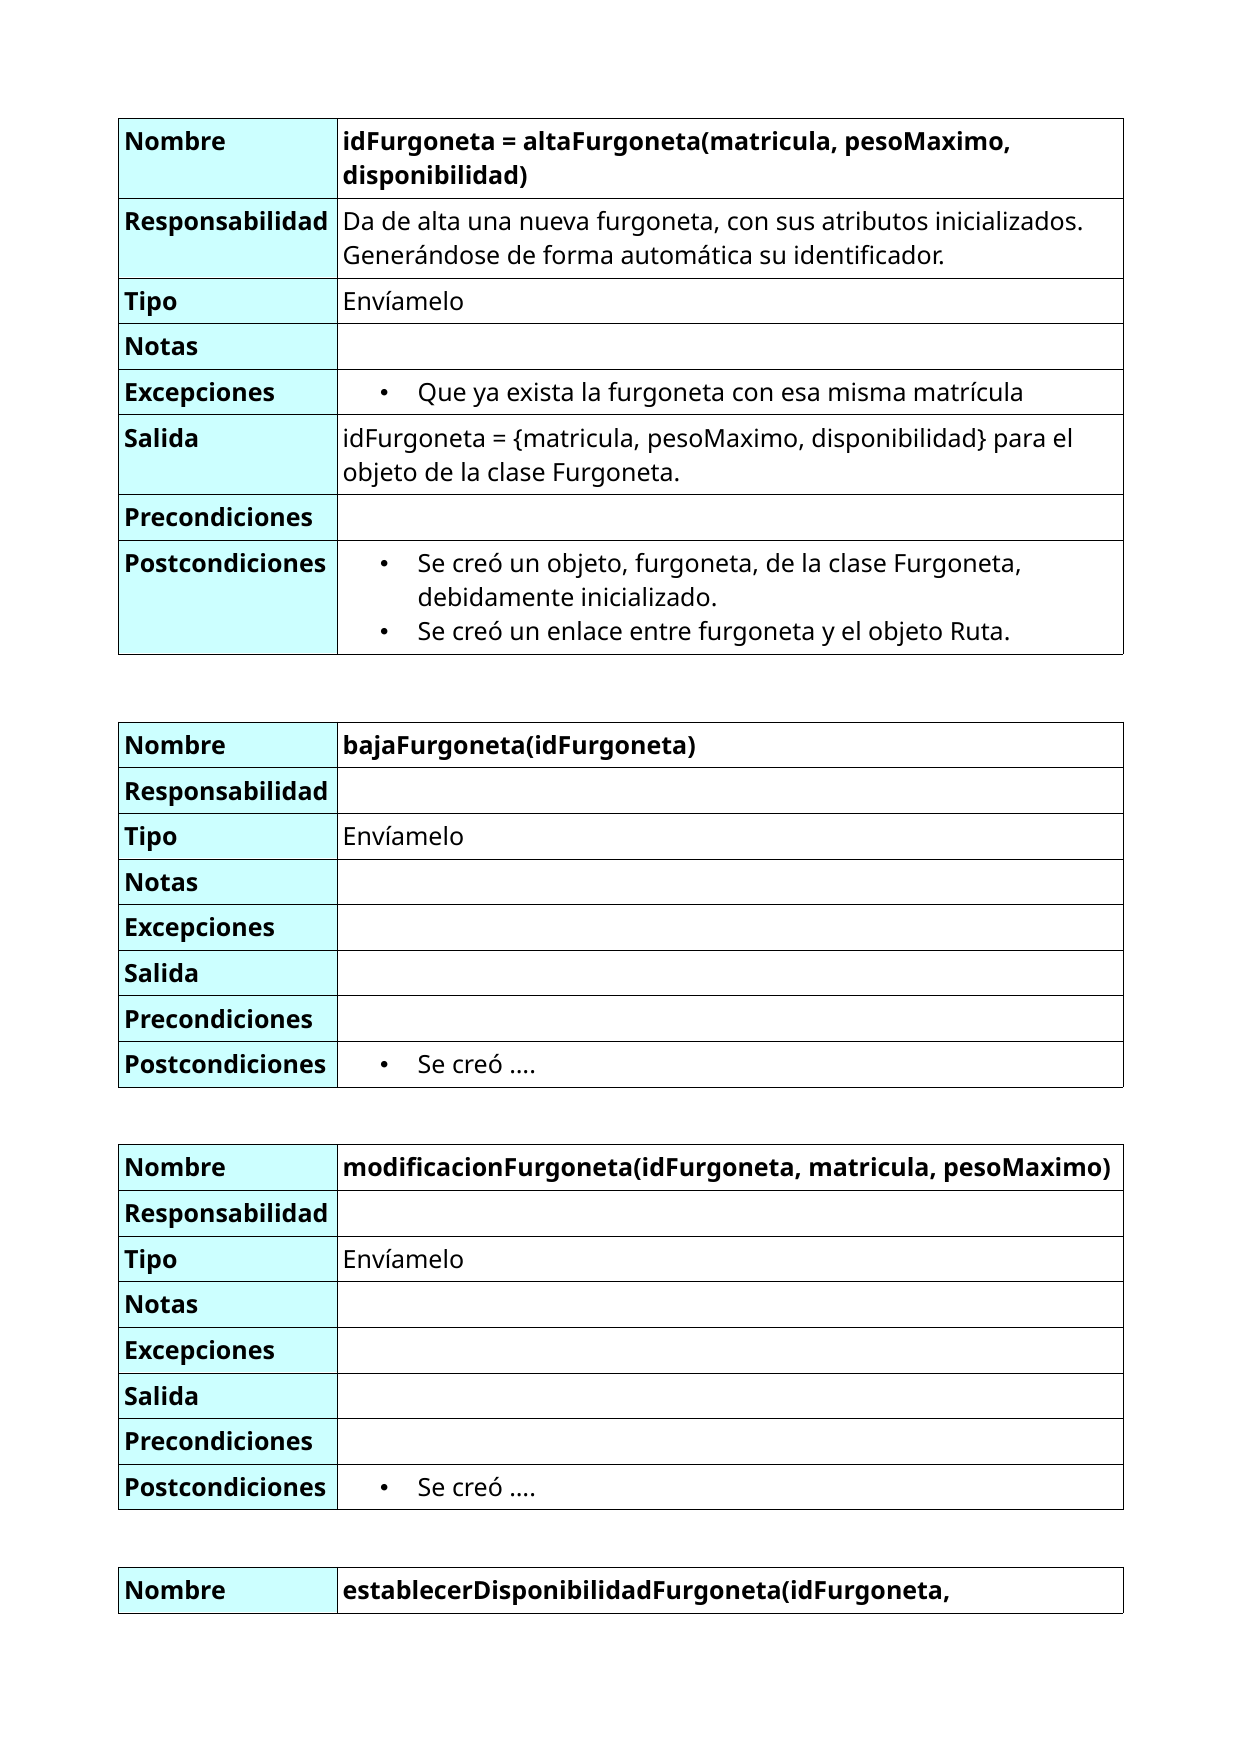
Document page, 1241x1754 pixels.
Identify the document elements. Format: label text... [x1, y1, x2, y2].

table_header Nombre [119, 1145, 337, 1190]
table_cell Salida [119, 1374, 337, 1418]
table_cell Precondiciones [119, 1419, 337, 1464]
table_cell Envíamelo [338, 1237, 1123, 1281]
table_cell Salida [119, 951, 337, 995]
table_cell [338, 1328, 1123, 1372]
table_header Nombre [119, 119, 337, 198]
table_cell Excepciones [119, 370, 337, 414]
table_cell Que ya exista la furgoneta con esa misma matrícula [338, 370, 1123, 414]
table_cell Notas [119, 860, 337, 904]
table_cell [338, 1419, 1123, 1464]
table_cell [338, 768, 1123, 813]
table_header bajaFurgoneta(idFurgoneta) [338, 723, 1123, 767]
table_cell [338, 951, 1123, 995]
table_cell Tipo [119, 1237, 337, 1281]
table_cell idFurgoneta = {matricula, pesoMaximo, disponibilidad} para el objeto de la clase Furgoneta. [338, 415, 1123, 494]
table_cell Postcondiciones [119, 541, 337, 653]
table_cell [338, 996, 1123, 1041]
table_cell Tipo [119, 279, 337, 323]
table_cell Precondiciones [119, 495, 337, 540]
table_cell [338, 1191, 1123, 1236]
table_cell Postcondiciones [119, 1042, 337, 1087]
table_header establecerDisponibilidadFurgoneta(idFurgoneta, [338, 1568, 1123, 1612]
table_cell Excepciones [119, 905, 337, 950]
table_header modificacionFurgoneta(idFurgoneta, matricula, pesoMaximo) [338, 1145, 1123, 1190]
table_cell Se creó un objeto, furgoneta, de la clase Furgoneta, debidamente inicializado. Se creó un enlace entre furgoneta y el objeto Ruta. [338, 541, 1123, 653]
table_cell [338, 860, 1123, 904]
table_cell [338, 324, 1123, 369]
table_cell Notas [119, 324, 337, 369]
table_cell Responsabilidad [119, 199, 337, 277]
table_cell [338, 1374, 1123, 1418]
table_cell Responsabilidad [119, 1191, 337, 1236]
table_cell Precondiciones [119, 996, 337, 1041]
table_cell [338, 905, 1123, 950]
table_cell Tipo [119, 814, 337, 858]
table_header idFurgoneta = altaFurgoneta(matricula, pesoMaximo, disponibilidad) [338, 119, 1123, 198]
table_cell Excepciones [119, 1328, 337, 1372]
table_cell Salida [119, 415, 337, 494]
table_cell Se creó …. [338, 1042, 1123, 1087]
table_cell [338, 495, 1123, 540]
table_cell Se creó …. [338, 1465, 1123, 1509]
table_cell Da de alta una nueva furgoneta, con sus atributos inicializados. Generándose de forma automática su identificador. [338, 199, 1123, 277]
table_cell Envíamelo [338, 814, 1123, 858]
table_header Nombre [119, 1568, 337, 1612]
table_cell [338, 1282, 1123, 1327]
table_cell Responsabilidad [119, 768, 337, 813]
table_cell Postcondiciones [119, 1465, 337, 1509]
table_header Nombre [119, 723, 337, 767]
table_cell Notas [119, 1282, 337, 1327]
table_cell Envíamelo [338, 279, 1123, 323]
